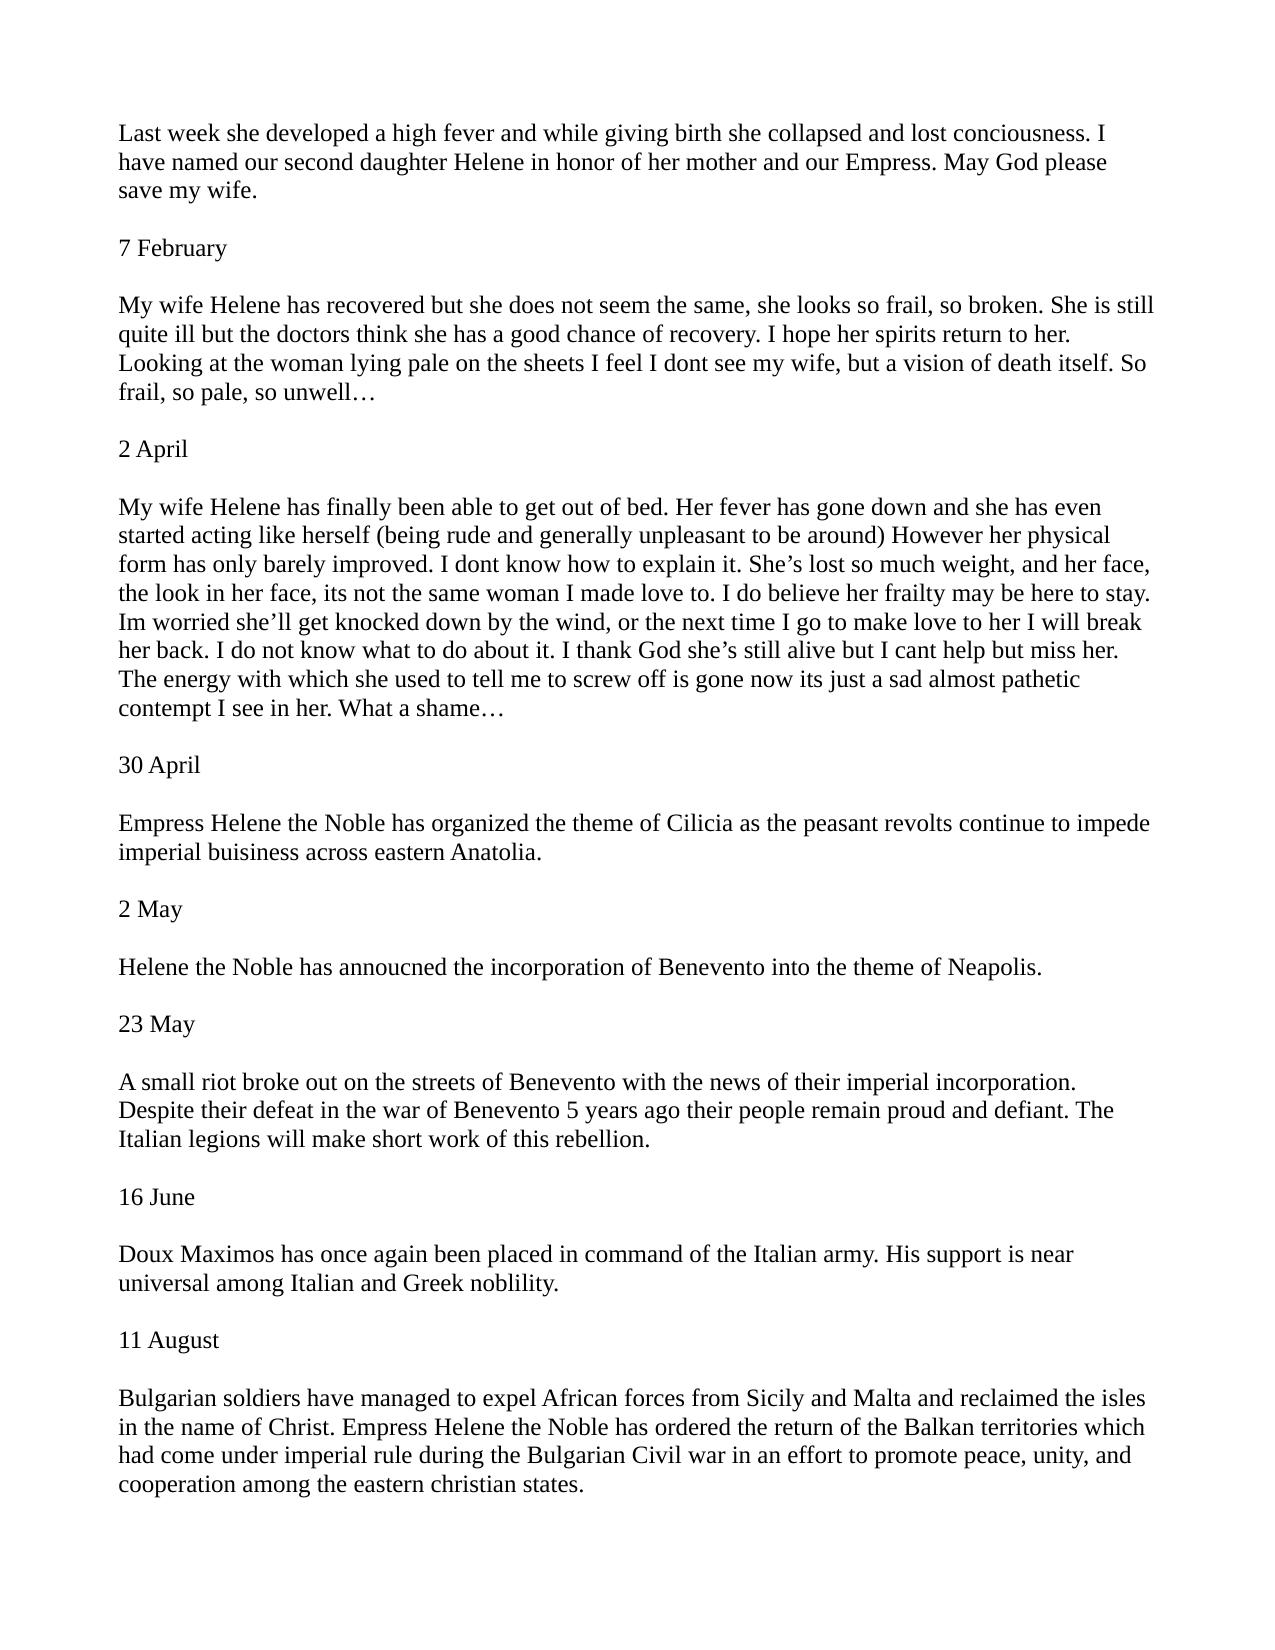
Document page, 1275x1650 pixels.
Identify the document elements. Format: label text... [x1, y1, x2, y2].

text 23 May [118, 1009, 1157, 1038]
text 2 April [118, 434, 1157, 463]
text Helene the Noble has annoucned the incorporation of Benevento into the theme of Neapolis. [118, 952, 1157, 981]
text 2 May [118, 894, 1157, 923]
text Empress Helene the Noble has organized the theme of Cilicia as the peasant revolts continue to impede imperial buisiness across eastern Anatolia. [118, 808, 1157, 866]
text Doux Maximos has once again been placed in command of the Italian army. His support is near universal among Italian and Greek noblility. [118, 1239, 1157, 1297]
text 30 April [118, 751, 1157, 779]
text A small riot broke out on the streets of Benevento with the news of their imperial incorporation. Despite their defeat in the war of Benevento 5 years ago their people remain proud and defiant. The Italian legions will make short work of this rebellion. [118, 1067, 1157, 1153]
text My wife Helene has recovered but she does not seem the same, she looks so frail, so broken. She is still quite ill but the doctors think she has a good chance of recovery. I hope her spirits return to her. Looking at the woman lying pale on the sheets I feel I dont see my wife, but a vision of death itself. So frail, so pale, so unwell… [118, 291, 1157, 406]
text 11 August [118, 1326, 1157, 1354]
text Last week she developed a high fever and while giving birth she collapsed and lost conciousness. I have named our second daughter Helene in honor of her mother and our Empress. May God please save my wife. [118, 118, 1157, 204]
text My wife Helene has finally been able to get out of bed. Her fever has gone down and she has even started acting like herself (being rude and generally unpleasant to be around) However her physical form has only barely improved. I dont know how to explain it. She’s lost so much weight, and her face, the look in her face, its not the same woman I made love to. I do believe her frailty may be here to stay. Im worried she’ll get knocked down by the wind, or the next time I go to make love to her I will break her back. I do not know what to do about it. I thank God she’s still alive but I cant help but miss her. The energy with which she used to tell me to screw off is gone now its just a sad almost pathetic contempt I see in her. What a shame… [118, 492, 1157, 722]
text 7 February [118, 233, 1157, 262]
text Bulgarian soldiers have managed to expel African forces from Sicily and Malta and reclaimed the isles in the name of Christ. Empress Helene the Noble has ordered the return of the Balkan territories which had come under imperial rule during the Bulgarian Civil war in an effort to promote peace, unity, and cooperation among the eastern christian states. [118, 1383, 1157, 1498]
text 16 June [118, 1182, 1157, 1211]
